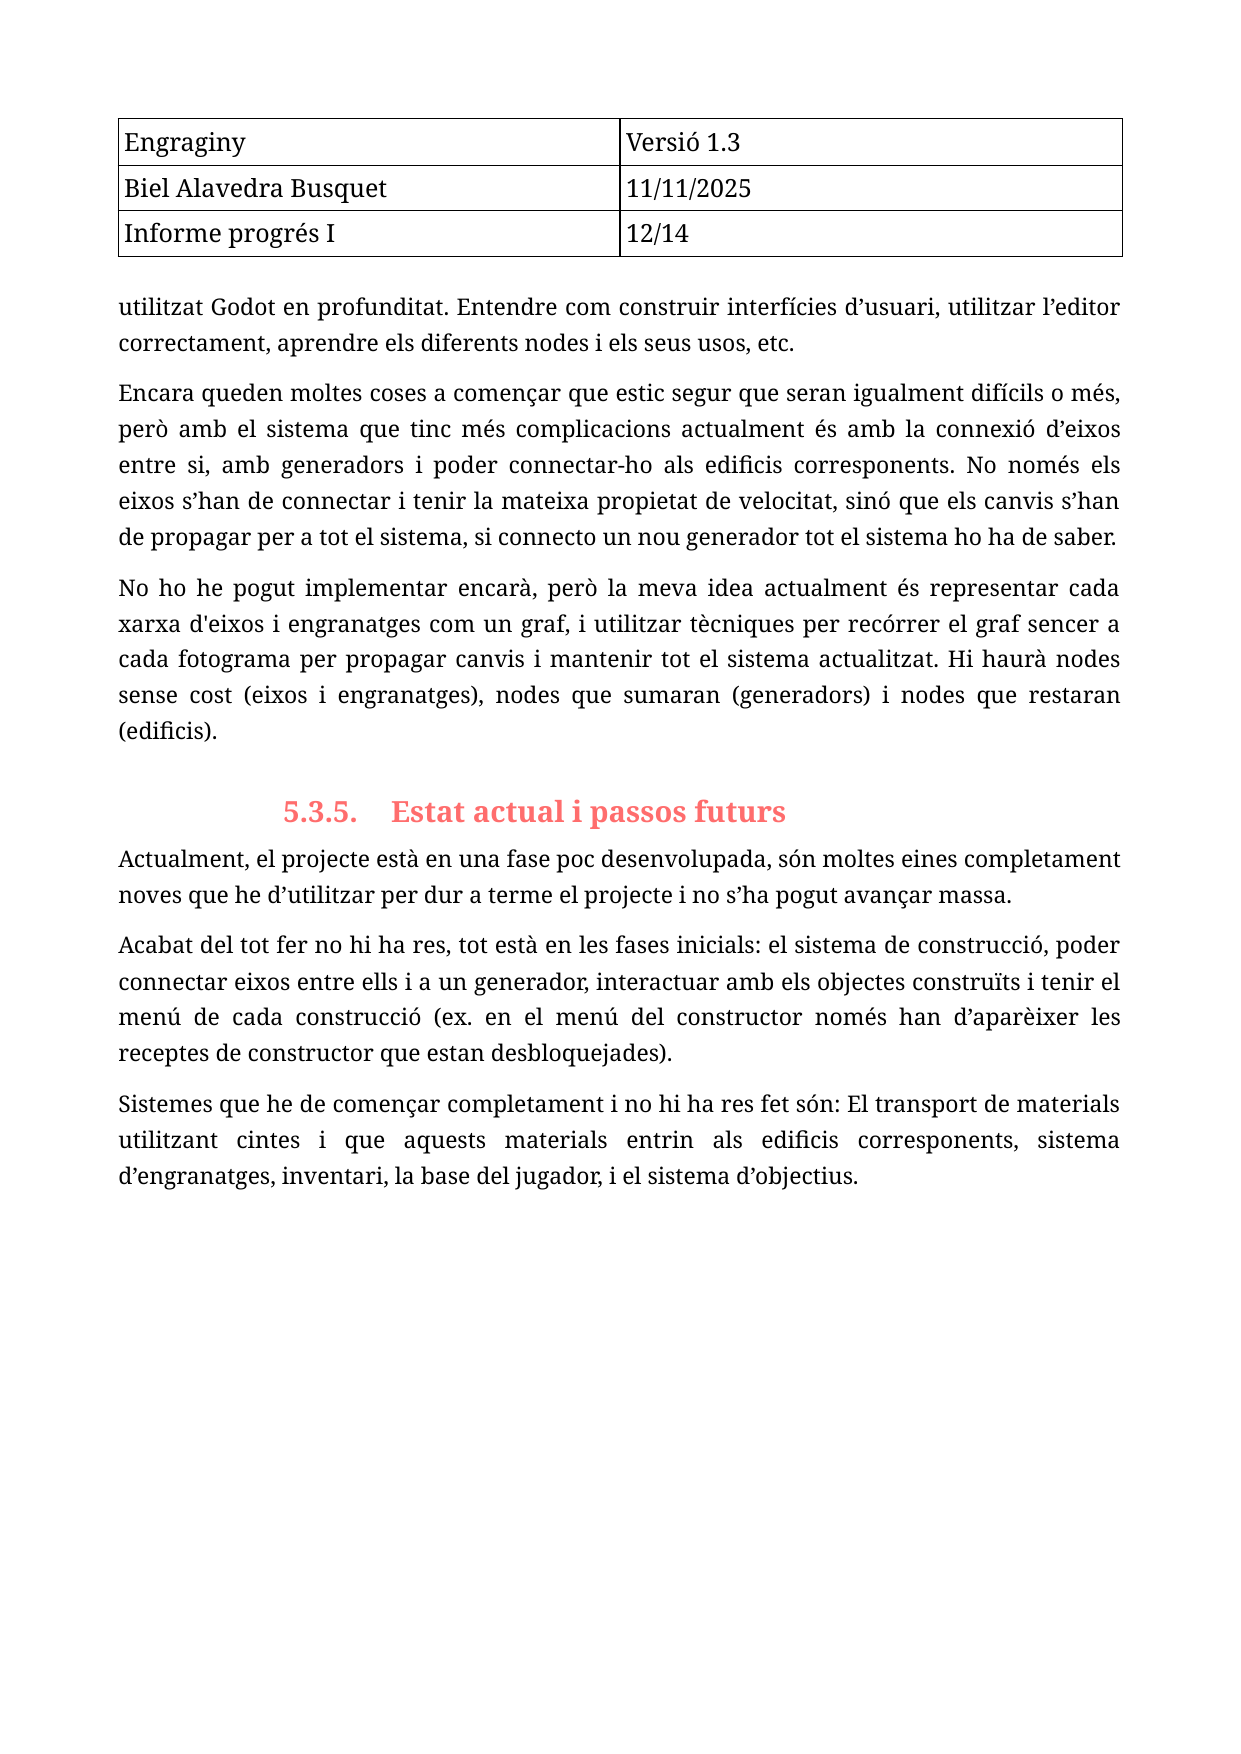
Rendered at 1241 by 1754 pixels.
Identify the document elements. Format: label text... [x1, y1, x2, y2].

subtitle Estat actual i passos futurs [276, 791, 1122, 831]
text Actualment, el projecte està en una fase poc desenvolupada, són moltes eines completament noves que he d’utilitzar per dur a terme el projecte i no s’ha pogut avançar massa. [118, 843, 1122, 910]
text Acabat del tot fer no hi ha res, tot està en les fases inicials: el sistema de construcció, poder connectar eixos entre ells i a un generador, interactuar amb els objectes construïts i tenir el menú de cada construcció (ex. en el menú del constructor només han d’aparèixer les receptes de constructor que estan desbloquejades). [118, 929, 1122, 1068]
text No ho he pogut implementar encarà, però la meva idea actualment és representar cada xarxa d'eixos i engranatges com un graf, i utilitzar tècniques per recórrer el graf sencer a cada fotograma per propagar canvis i mantenir tot el sistema actualitzat. Hi haurà nodes sense cost (eixos i engranatges), nodes que sumaran (generadors) i nodes que restaran (edificis). [118, 572, 1122, 747]
text Sistemes que he de començar completament i no hi ha res fet són: El transport de materials utilitzant cintes i que aquests materials entrin als edificis corresponents, sistema d’engranatges, inventari, la base del jugador, i el sistema d’objectius. [118, 1088, 1122, 1191]
text Encara queden moltes coses a començar que estic segur que seran igualment difícils o més, però amb el sistema que tinc més complicacions actualment és amb la connexió d’eixos entre si, amb generadors i poder connectar-ho als edificis corresponents. No només els eixos s’han de connectar i tenir la mateixa propietat de velocitat, sinó que els canvis s’han de propagar per a tot el sistema, si connecto un nou generador tot el sistema ho ha de saber. [118, 377, 1122, 552]
text utilitzat Godot en profunditat. Entendre com construir interfícies d’usuari, utilitzar l’editor correctament, aprendre els diferents nodes i els seus usos, etc. [118, 291, 1122, 358]
